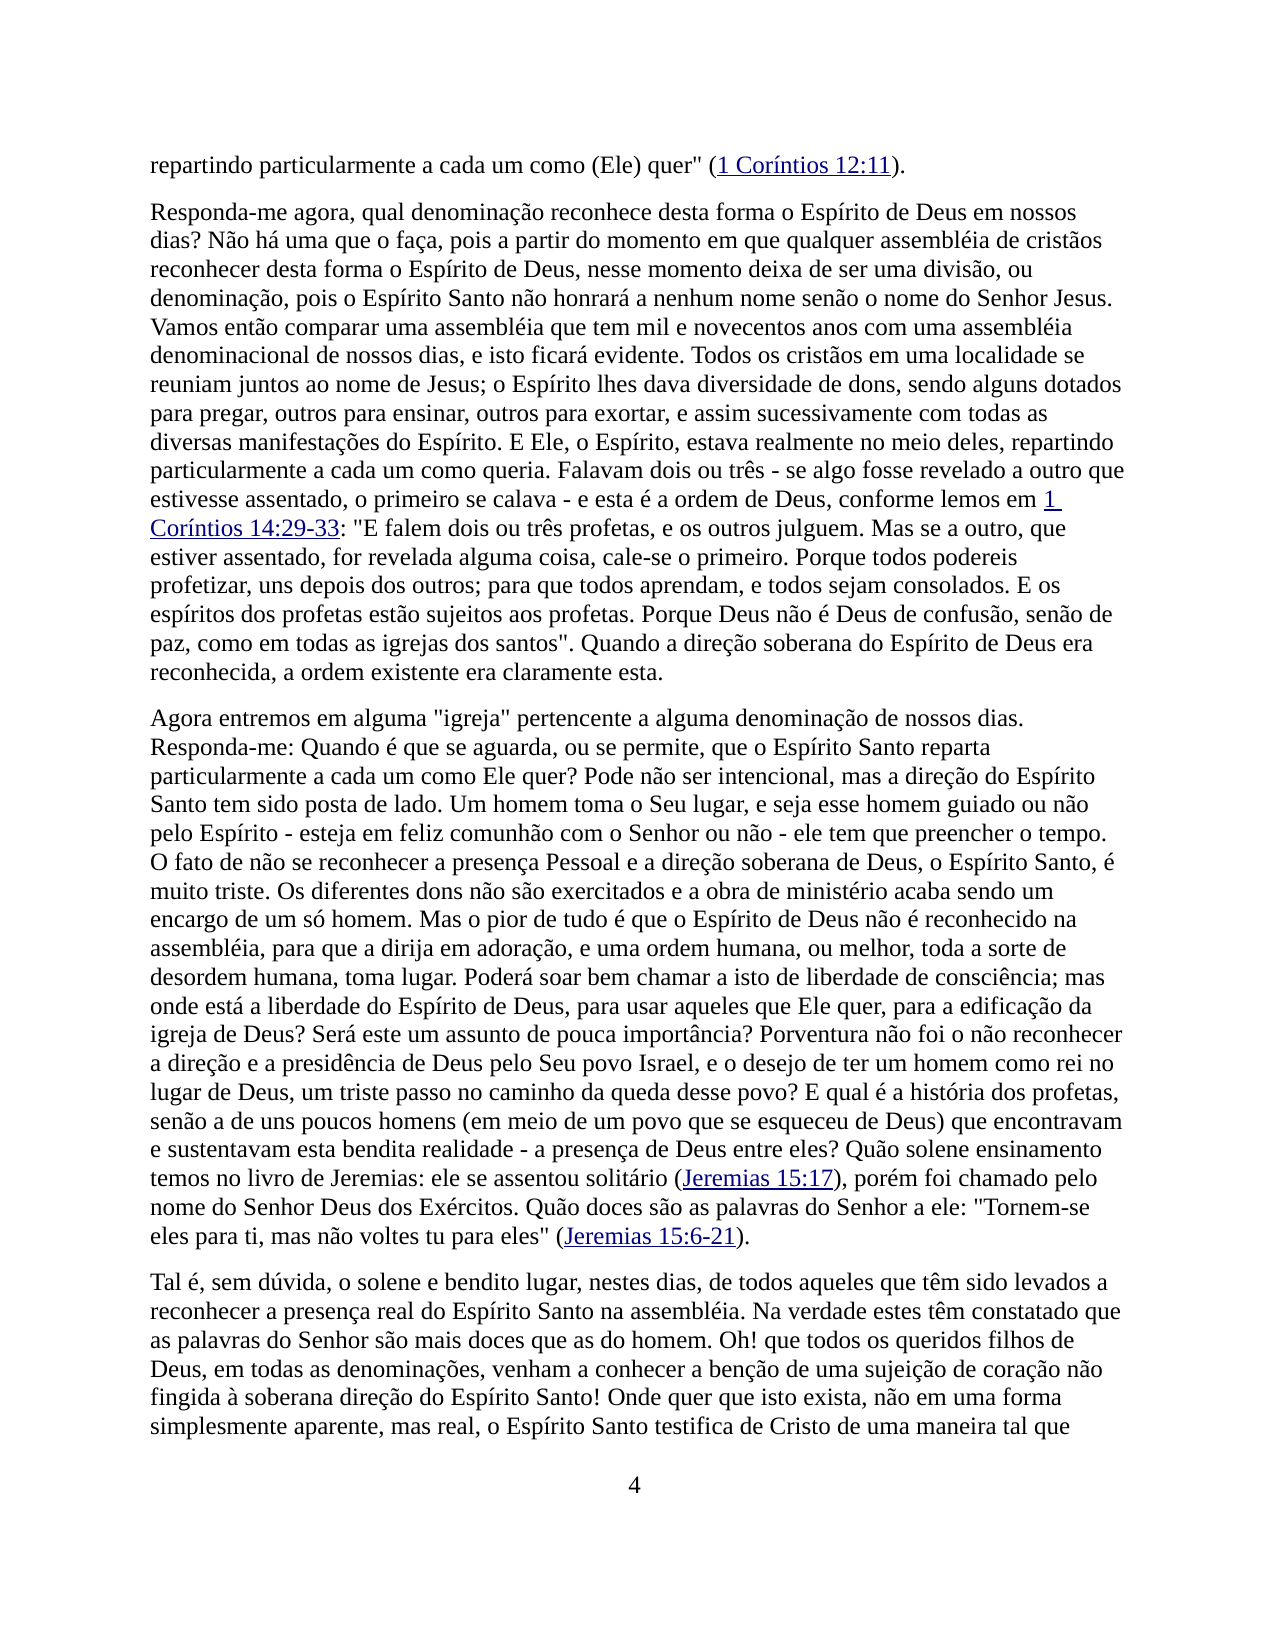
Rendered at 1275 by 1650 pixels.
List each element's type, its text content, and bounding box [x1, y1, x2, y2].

text Tal é, sem dúvida, o solene e bendito lugar, nestes dias, de todos aqueles que têm sido levados a reconhecer a presença real do Espírito Santo na assembléia. Na verdade estes têm constatado que as palavras do Senhor são mais doces que as do homem. Oh! que todos os queridos filhos de Deus, em todas as denominações, venham a conhecer a benção de uma sujeição de coração não fingida à soberana direção do Espírito Santo! Onde quer que isto exista, não em uma forma simplesmente aparente, mas real, o Espírito Santo testifica de Cristo de uma maneira tal que [150, 1267, 1125, 1440]
text Responda-me agora, qual denominação reconhece desta forma o Espírito de Deus em nossos dias? Não há uma que o faça, pois a partir do momento em que qualquer assembléia de cristãos reconhecer desta forma o Espírito de Deus, nesse momento deixa de ser uma divisão, ou denominação, pois o Espírito Santo não honrará a nenhum nome senão o nome do Senhor Jesus. Vamos então comparar uma assembléia que tem mil e novecentos anos com uma assembléia denominacional de nossos dias, e isto ficará evidente. Todos os cristãos em uma localidade se reuniam juntos ao nome de Jesus; o Espírito lhes dava diversidade de dons, sendo alguns dotados para pregar, outros para ensinar, outros para exortar, e assim sucessivamente com todas as diversas manifestações do Espírito. E Ele, o Espírito, estava realmente no meio deles, repartindo particularmente a cada um como queria. Falavam dois ou três - se algo fosse revelado a outro que estivesse assentado, o primeiro se calava - e esta é a ordem de Deus, conforme lemos em 1 Coríntios 14:29-33: "E falem dois ou três profetas, e os outros julguem. Mas se a outro, que estiver assentado, for revelada alguma coisa, cale-se o primeiro. Porque todos podereis profetizar, uns depois dos outros; para que todos aprendam, e todos sejam consolados. E os espíritos dos profetas estão sujeitos aos profetas. Porque Deus não é Deus de confusão, senão de paz, como em todas as igrejas dos santos". Quando a direção soberana do Espírito de Deus era reconhecida, a ordem existente era claramente esta. [150, 197, 1125, 685]
text Agora entremos em alguma "igreja" pertencente a alguma denominação de nossos dias. Responda-me: Quando é que se aguarda, ou se permite, que o Espírito Santo reparta particularmente a cada um como Ele quer? Pode não ser intencional, mas a direção do Espírito Santo tem sido posta de lado. Um homem toma o Seu lugar, e seja esse homem guiado ou não pelo Espírito - esteja em feliz comunhão com o Senhor ou não - ele tem que preencher o tempo. O fato de não se reconhecer a presença Pessoal e a direção soberana de Deus, o Espírito Santo, é muito triste. Os diferentes dons não são exercitados e a obra de ministério acaba sendo um encargo de um só homem. Mas o pior de tudo é que o Espírito de Deus não é reconhecido na assembléia, para que a dirija em adoração, e uma ordem humana, ou melhor, toda a sorte de desordem humana, toma lugar. Poderá soar bem chamar a isto de liberdade de consciência; mas onde está a liberdade do Espírito de Deus, para usar aqueles que Ele quer, para a edificação da igreja de Deus? Será este um assunto de pouca importância? Porventura não foi o não reconhecer a direção e a presidência de Deus pelo Seu povo Israel, e o desejo de ter um homem como rei no lugar de Deus, um triste passo no caminho da queda desse povo? E qual é a história dos profetas, senão a de uns poucos homens (em meio de um povo que se esqueceu de Deus) que encontravam e sustentavam esta bendita realidade - a presença de Deus entre eles? Quão solene ensinamento temos no livro de Jeremias: ele se assentou solitário (Jeremias 15:17), porém foi chamado pelo nome do Senhor Deus dos Exércitos. Quão doces são as palavras do Senhor a ele: "Tornem-se eles para ti, mas não voltes tu para eles" (Jeremias 15:6-21). [150, 703, 1125, 1249]
text repartindo particularmente a cada um como (Ele) quer" (1 Coríntios 12:11). [150, 150, 1125, 179]
